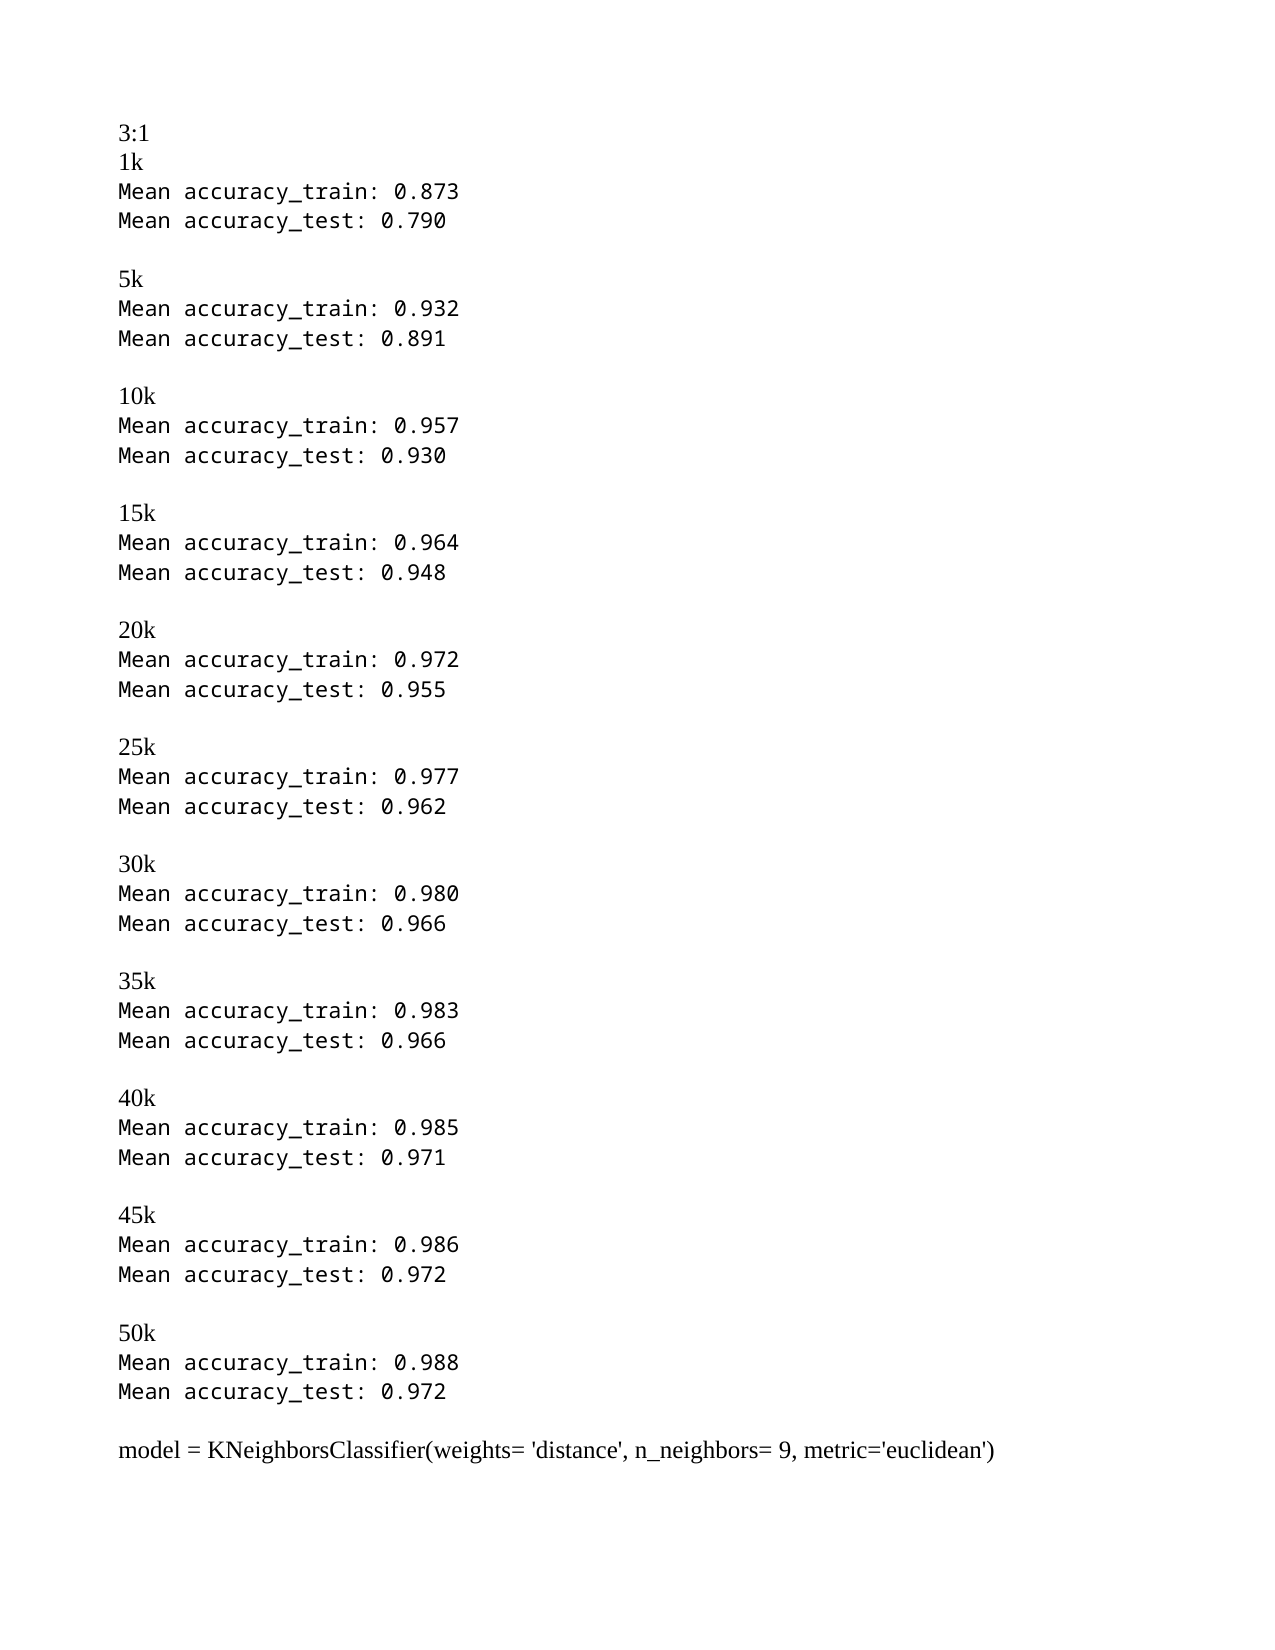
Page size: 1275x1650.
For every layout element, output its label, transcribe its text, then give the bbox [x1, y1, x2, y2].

text Mean accuracy_train: 0.957 [118, 410, 1157, 439]
text Mean accuracy_test: 0.971 [118, 1142, 1157, 1172]
text Mean accuracy_test: 0.966 [118, 908, 1157, 938]
text Mean accuracy_train: 0.985 [118, 1112, 1157, 1142]
text Mean accuracy_train: 0.977 [118, 761, 1157, 791]
text Mean accuracy_test: 0.972 [118, 1376, 1157, 1406]
text 30k [118, 849, 1157, 878]
text Mean accuracy_test: 0.930 [118, 439, 1157, 469]
text 50k [118, 1318, 1157, 1346]
text Mean accuracy_train: 0.983 [118, 995, 1157, 1025]
text Mean accuracy_test: 0.966 [118, 1025, 1157, 1055]
text Mean accuracy_train: 0.972 [118, 644, 1157, 674]
text Mean accuracy_train: 0.988 [118, 1346, 1157, 1376]
text 15k [118, 498, 1157, 527]
text Mean accuracy_test: 0.962 [118, 791, 1157, 821]
text Mean accuracy_test: 0.790 [118, 205, 1157, 235]
text Mean accuracy_train: 0.986 [118, 1229, 1157, 1259]
text 5k [118, 264, 1157, 293]
text Mean accuracy_test: 0.955 [118, 674, 1157, 703]
text 35k [118, 966, 1157, 995]
text 10k [118, 381, 1157, 410]
text 40k [118, 1083, 1157, 1112]
text Mean accuracy_test: 0.891 [118, 322, 1157, 352]
text Mean accuracy_test: 0.948 [118, 557, 1157, 586]
text Mean accuracy_train: 0.980 [118, 878, 1157, 908]
text model = KNeighborsClassifier(weights= 'distance', n_neighbors= 9, metric='euclidean') [118, 1435, 1157, 1463]
text Mean accuracy_train: 0.964 [118, 527, 1157, 557]
text 45k [118, 1201, 1157, 1229]
text Mean accuracy_train: 0.873 [118, 176, 1157, 205]
text 1k [118, 147, 1157, 176]
text Mean accuracy_train: 0.932 [118, 293, 1157, 322]
text Mean accuracy_test: 0.972 [118, 1259, 1157, 1289]
text 25k [118, 732, 1157, 761]
text 3:1 [118, 118, 1157, 147]
text 20k [118, 615, 1157, 644]
